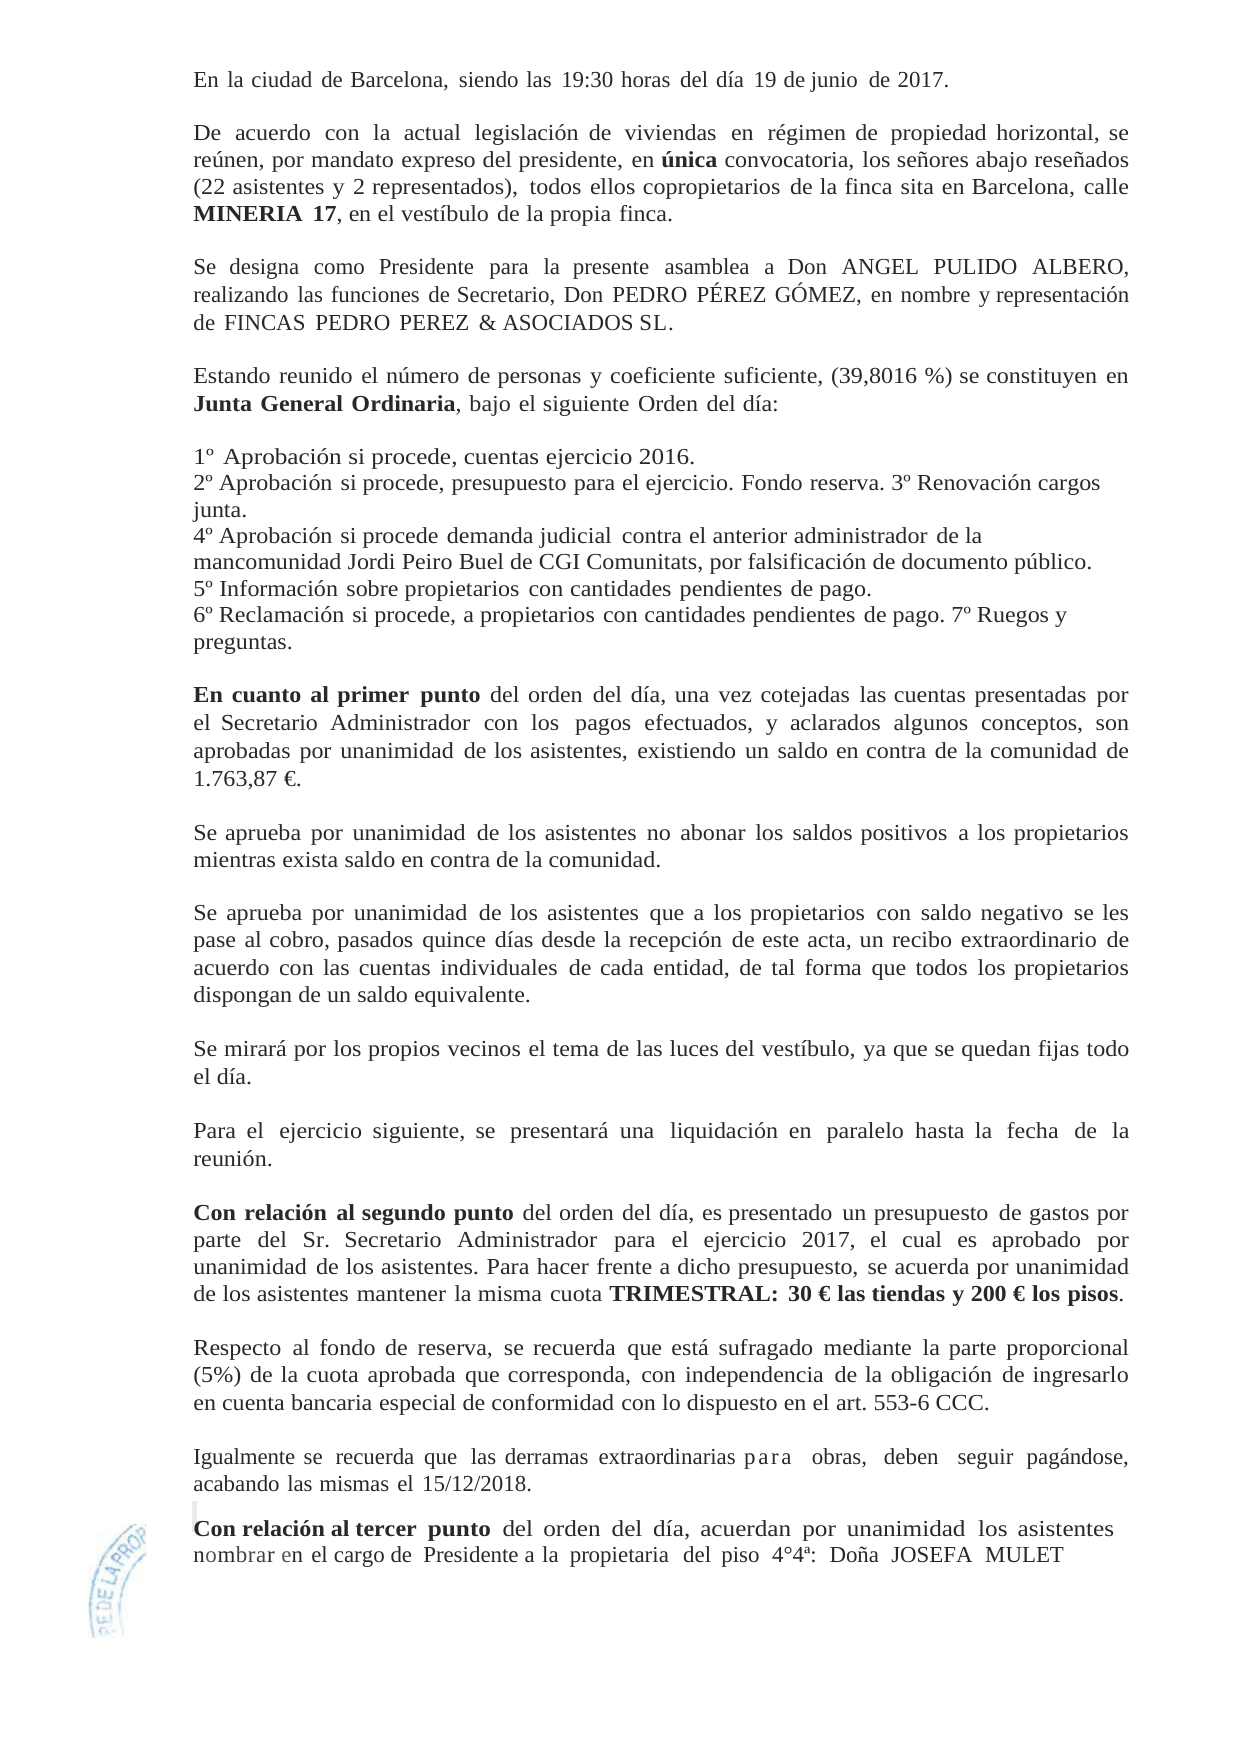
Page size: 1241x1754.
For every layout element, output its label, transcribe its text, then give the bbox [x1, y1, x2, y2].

picture [87, 1524, 147, 1638]
text Se mirará por los propios vecinos el tema de las luces del vestíbulo, ya que se quedan fijas todo el día. [193, 1035, 1129, 1089]
text Para el ejercicio siguiente, se presentará una liquidación en paralelo hasta la fecha de la reunión. [193, 1117, 1129, 1171]
text 5º Información sobre propietarios con cantidades pendientes de pago. [193, 575, 1129, 601]
text Se aprueba por unanimidad de los asistentes no abonar los saldos positivos a los propietarios mientras exista saldo en contra de la comunidad. [193, 819, 1129, 872]
text Se designa como Presidente para la presente asamblea a Don ANGEL PULIDO ALBERO, realizando las funciones de Secretario, Don PEDRO PÉREZ GÓMEZ, en nombre y representación de FINCAS PEDRO PEREZ & ASOCIADOS SL. [193, 253, 1129, 335]
text Estando reunido el número de personas y coeficiente suficiente, (39,8016 %) se constituyen en Junta General Ordinaria, bajo el siguiente Orden del día: [193, 362, 1129, 416]
text En cuanto al primer punto del orden del día, una vez cotejadas las cuentas presentadas por el Secretario Administrador con los pagos efectuados, y aclarados algunos conceptos, son aprobadas por unanimidad de los asistentes, existiendo un saldo en contra de la comunidad de 1.763,87 €. [193, 681, 1129, 791]
text Igualmente se recuerda que las derramas extraordinarias para obras, deben seguir pagándose, acabando las mismas el 15/12/2018. [193, 1443, 1129, 1496]
text Se aprueba por unanimidad de los asistentes que a los propietarios con saldo negativo se les pase al cobro, pasados quince días desde la recepción de este acta, un recibo extraordinario de acuerdo con las cuentas individuales de cada entidad, de tal forma que todos los propietarios dispongan de un saldo equivalente. [193, 899, 1129, 1007]
text 4º Aprobación si procede demanda judicial contra el anterior administrador de la mancomunidad Jordi Peiro Buel de CGI Comunitats, por falsificación de documento público. [193, 522, 1129, 575]
text 1º Aprobación si procede, cuentas ejercicio 2016. [193, 443, 1129, 469]
text Con relación al tercer punto del orden del día, acuerdan por unanimidad los asistentes [193, 1517, 1129, 1541]
text En la ciudad de Barcelona, siendo las 19:30 horas del día 19 de junio de 2017. [193, 66, 1129, 92]
text 6º Reclamación si procede, a propietarios con cantidades pendientes de pago. 7º Ruegos y preguntas. [193, 601, 1129, 654]
text 2º Aprobación si procede, presupuesto para el ejercicio. Fondo reserva. 3º Renovación cargos junta. [193, 469, 1129, 522]
text Con relación al segundo punto del orden del día, es presentado un presupuesto de gastos por parte del Sr. Secretario Administrador para el ejercicio 2017, el cual es aprobado por unanimidad de los asistentes. Para hacer frente a dicho presupuesto, se acuerda por unanimidad de los asistentes mantener la misma cuota TRIMESTRAL: 30 € las tiendas y 200 € los pisos. [193, 1199, 1129, 1306]
text Respecto al fondo de reserva, se recuerda que está sufragado mediante la parte proporcional (5%) de la cuota aprobada que corresponda, con independencia de la obligación de ingresarlo en cuenta bancaria especial de conformidad con lo dispuesto en el art. 553-6 CCC. [193, 1333, 1129, 1415]
text 32 [415, 39, 1240, 66]
text De acuerdo con la actual legislación de viviendas en régimen de propiedad horizontal, se reúnen, por mandato expreso del presidente, en única convocatoria, los señores abajo reseñados (22 asistentes y 2 representados), todos ellos copropietarios de la finca sita en Barcelona, calle MINERIA 17, en el vestíbulo de la propia finca. [193, 119, 1129, 226]
text nombrar en el cargo de Presidente a la propietaria del piso 4°4ª: Doña JOSEFA MULET [193, 1541, 1129, 1567]
